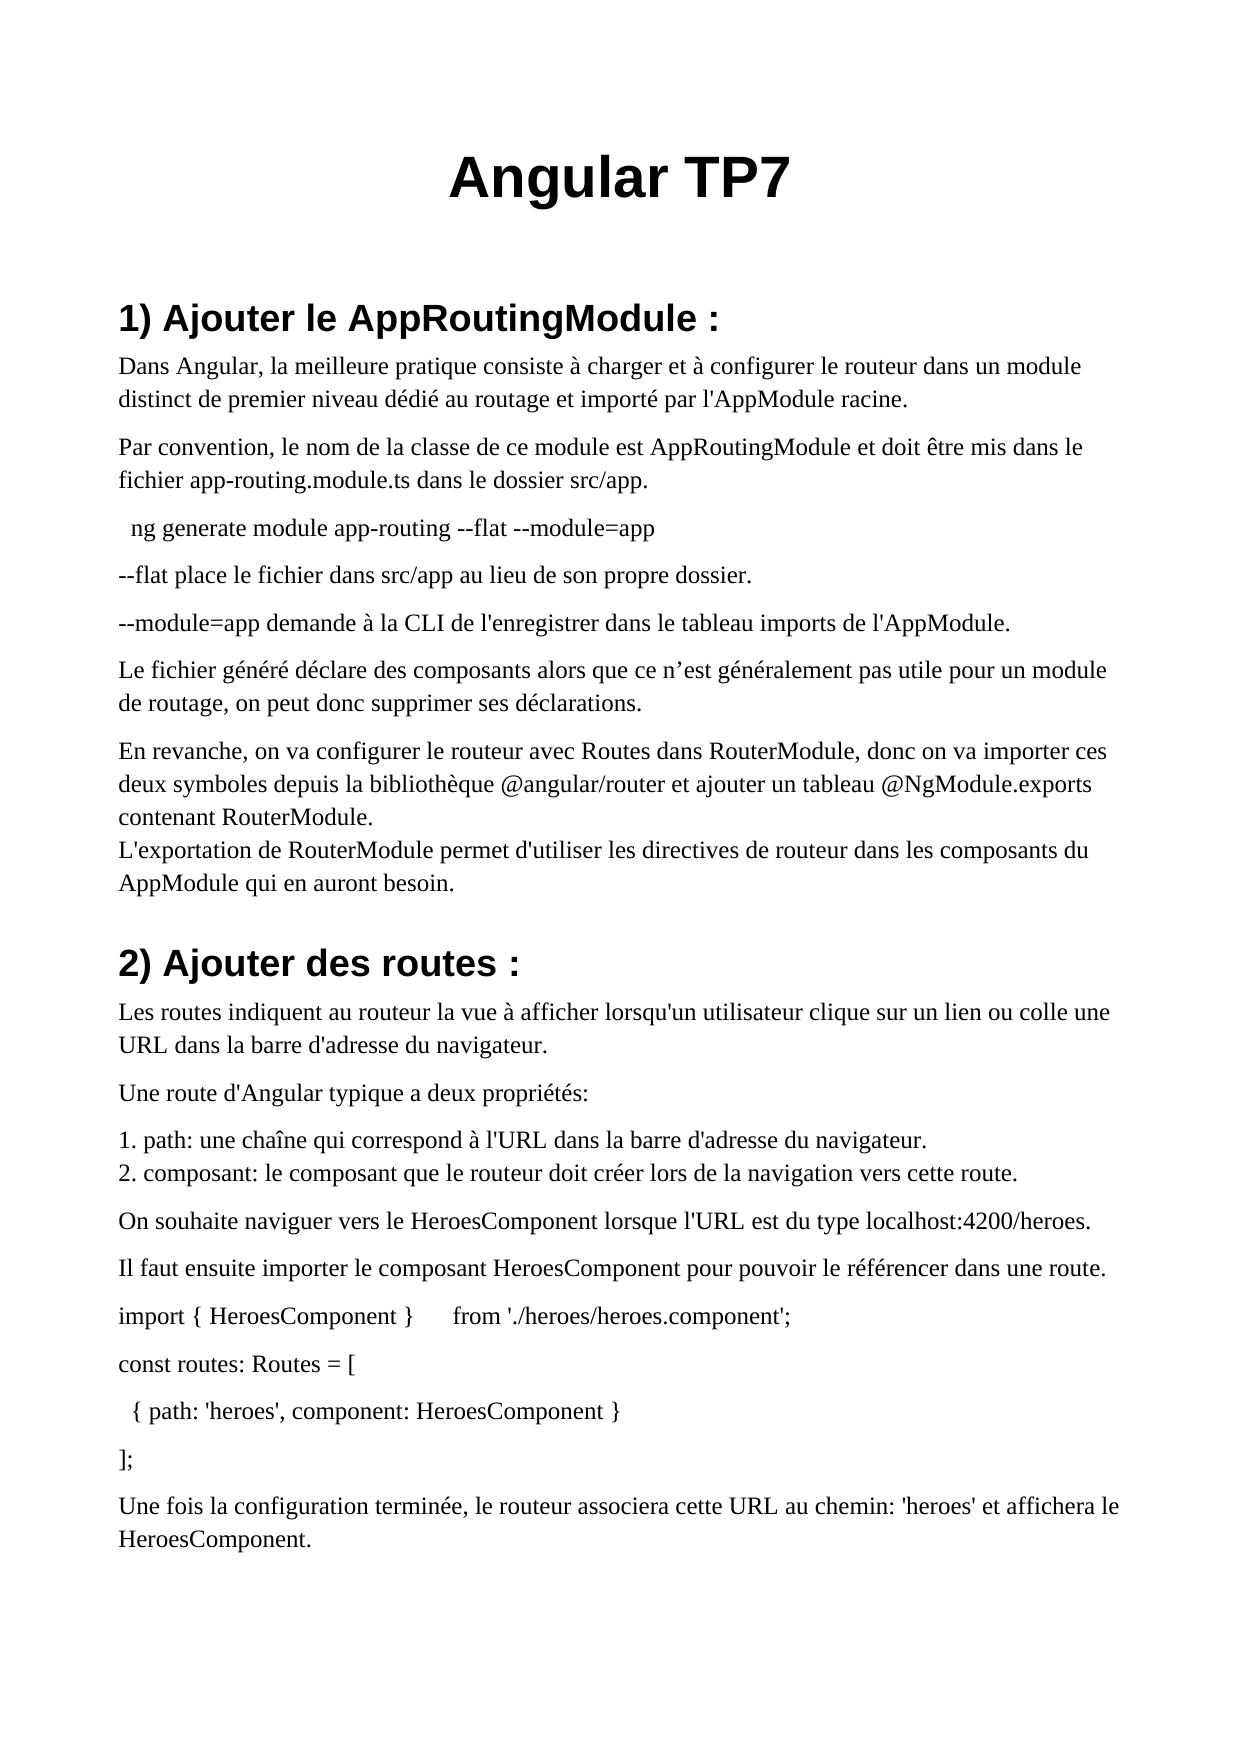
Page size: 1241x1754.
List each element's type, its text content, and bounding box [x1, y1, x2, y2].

text --module=app demande à la CLI de l'enregistrer dans le tableau imports de l'AppModule. [118, 608, 1122, 637]
text import { HeroesComponent } from './heroes/heroes.component'; [118, 1301, 1122, 1330]
text En revanche, on va configurer le routeur avec Routes dans RouterModule, donc on va importer ces deux symboles depuis la bibliothèque @angular/router et ajouter un tableau @NgModule.exports contenant RouterModule. L'exportation de RouterModule permet d'utiliser les directives de routeur dans les composants du AppModule qui en auront besoin. [118, 736, 1122, 897]
text Les routes indiquent au routeur la vue à afficher lorsqu'un utilisateur clique sur un lien ou colle une URL dans la barre d'adresse du navigateur. [118, 997, 1122, 1059]
text Dans Angular, la meilleure pratique consiste à charger et à configurer le routeur dans un module distinct de premier niveau dédié au routage et importé par l'AppModule racine. [118, 351, 1122, 413]
text --flat place le fichier dans src/app au lieu de son propre dossier. [118, 560, 1122, 589]
text ng generate module app-routing --flat --module=app [118, 513, 1122, 541]
text Le fichier généré déclare des composants alors que ce n’est généralement pas utile pour un module de routage, on peut donc supprimer ses déclarations. [118, 656, 1122, 717]
text ]; [118, 1444, 1122, 1473]
subtitle 2) Ajouter des routes : [118, 941, 1122, 984]
text Une route d'Angular typique a deux propriétés: [118, 1078, 1122, 1106]
text Il faut ensuite importer le composant HeroesComponent pour pouvoir le référencer dans une route. [118, 1253, 1122, 1282]
text 1. path: une chaîne qui correspond à l'URL dans la barre d'adresse du navigateur. 2. composant: le composant que le routeur doit créer lors de la navigation vers cette route. [118, 1125, 1122, 1187]
text const routes: Routes = [ [118, 1349, 1122, 1377]
subtitle 1) Ajouter le AppRoutingModule : [118, 295, 1122, 339]
text Par convention, le nom de la classe de ce module est AppRoutingModule et doit être mis dans le fichier app-routing.module.ts dans le dossier src/app. [118, 432, 1122, 494]
text On souhaite naviguer vers le HeroesComponent lorsque l'URL est du type localhost:4200/heroes. [118, 1206, 1122, 1234]
text Une fois la configuration terminée, le routeur associera cette URL au chemin: 'heroes' et affichera le HeroesComponent. [118, 1491, 1122, 1553]
text { path: 'heroes', component: HeroesComponent } [118, 1396, 1122, 1425]
title Angular TP7 [118, 143, 1122, 210]
